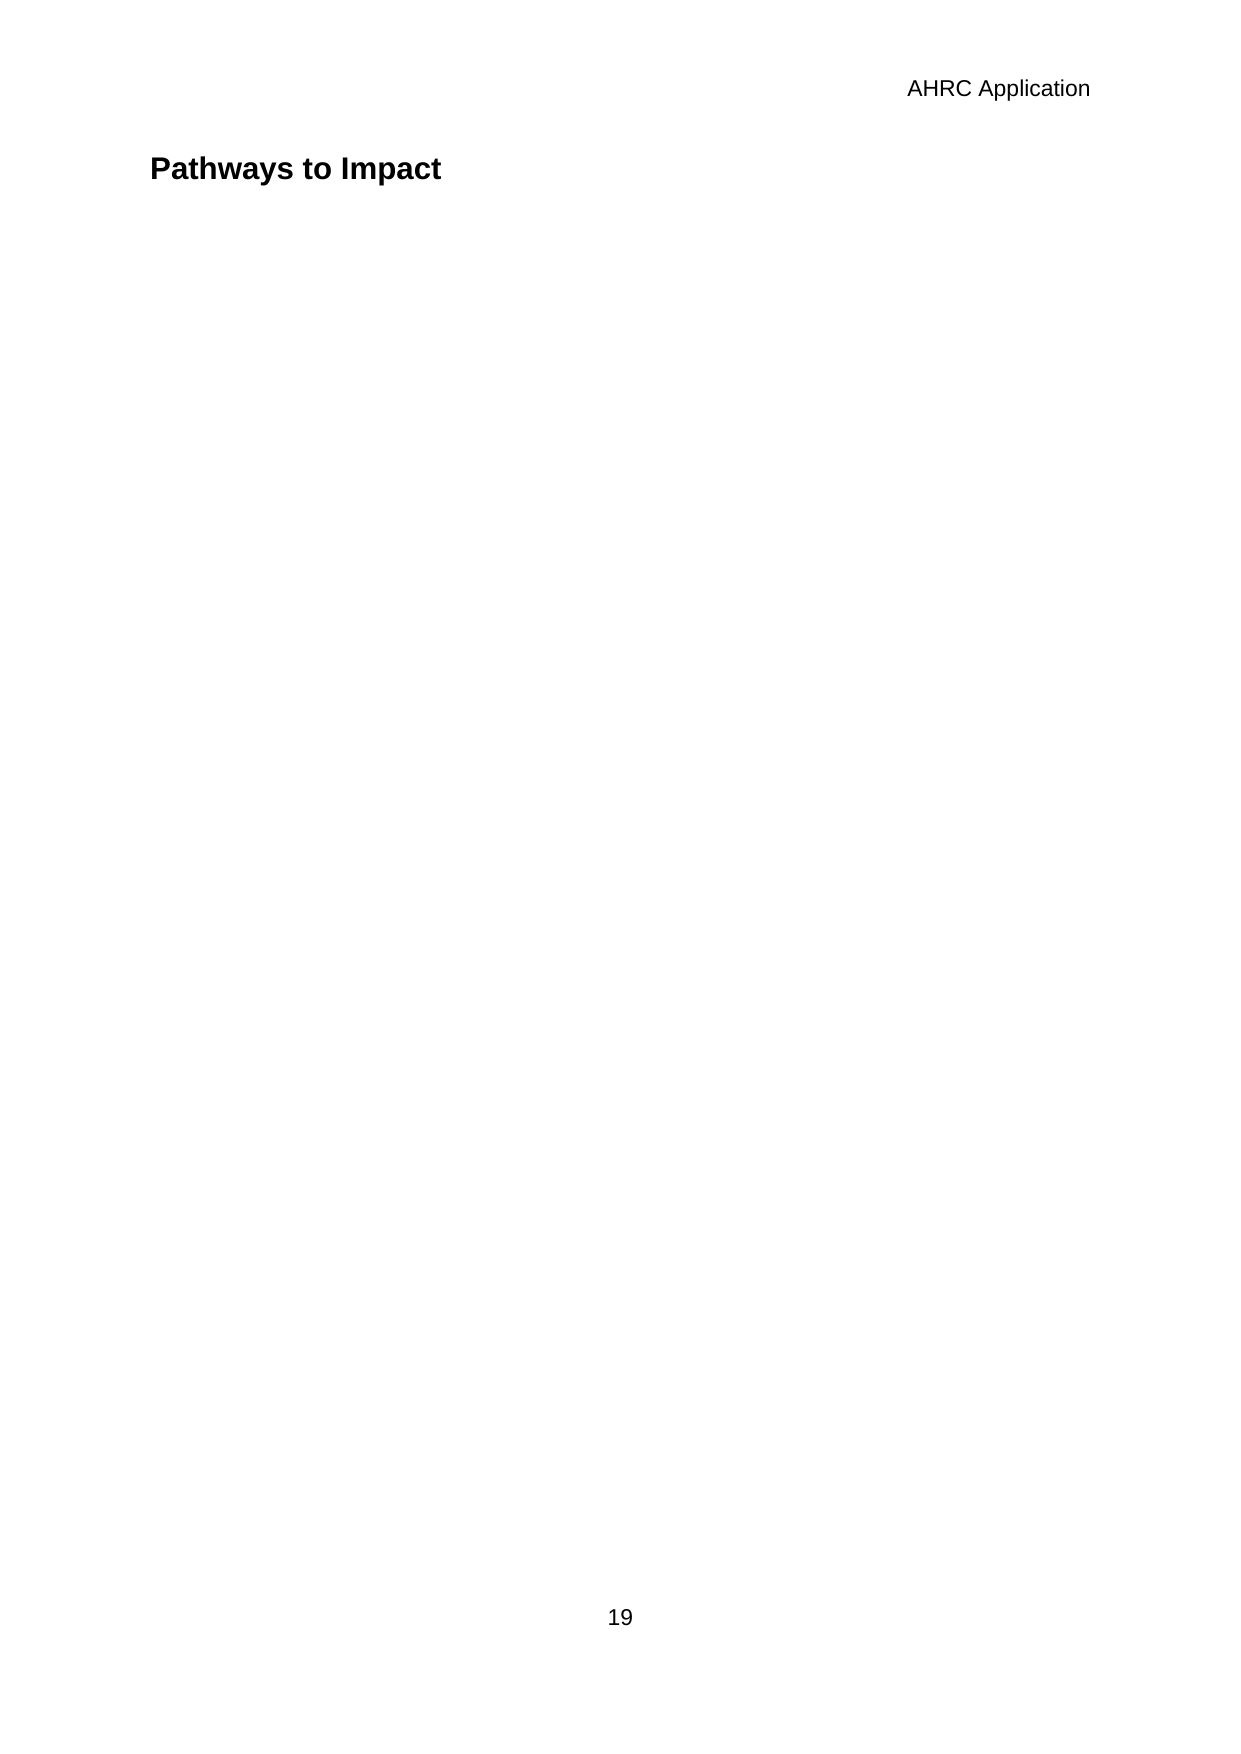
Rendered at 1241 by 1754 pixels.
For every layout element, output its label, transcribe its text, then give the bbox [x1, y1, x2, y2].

text Pathways to Impact [150, 150, 1090, 186]
